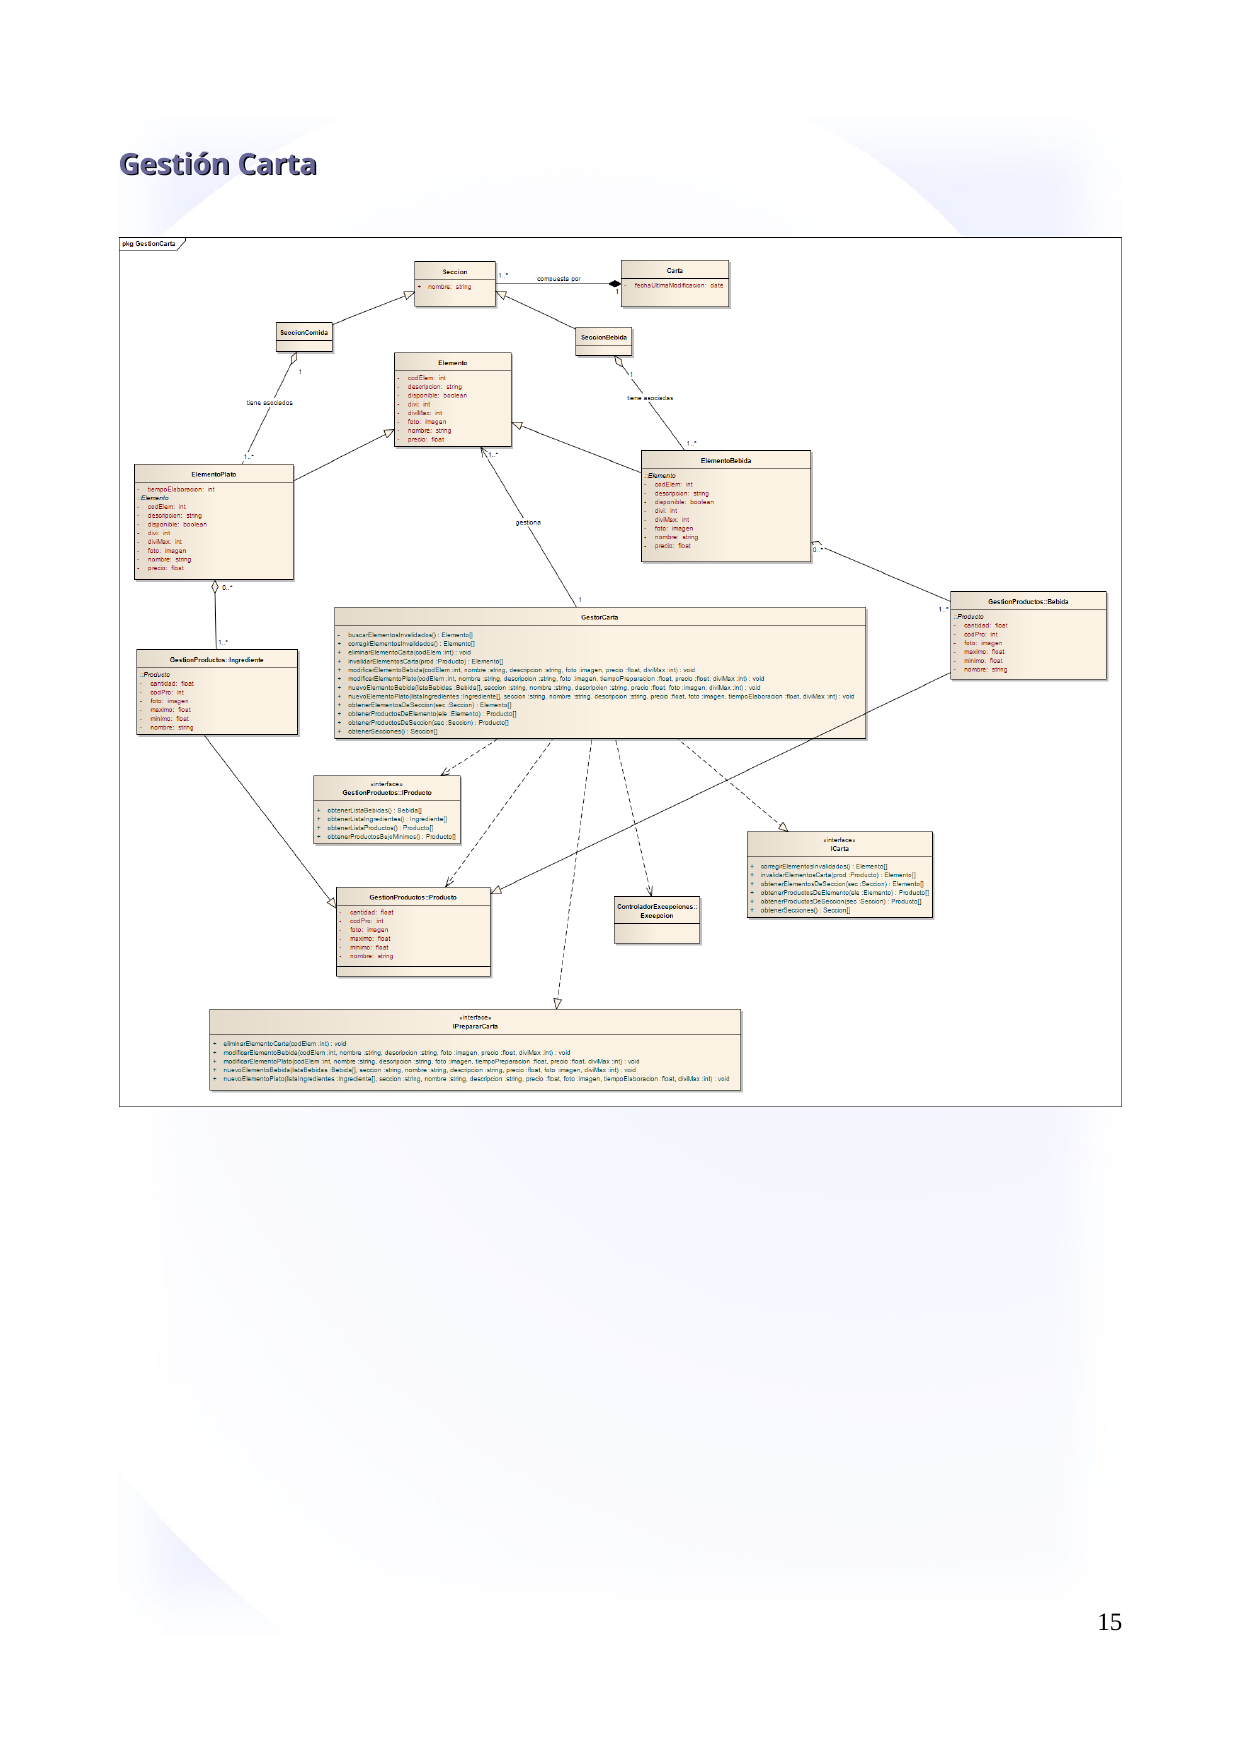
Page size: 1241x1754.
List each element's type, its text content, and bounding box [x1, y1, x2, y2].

subtitle Gestión Carta [118, 143, 1122, 183]
picture [118, 183, 1122, 1636]
picture [118, 118, 1122, 143]
